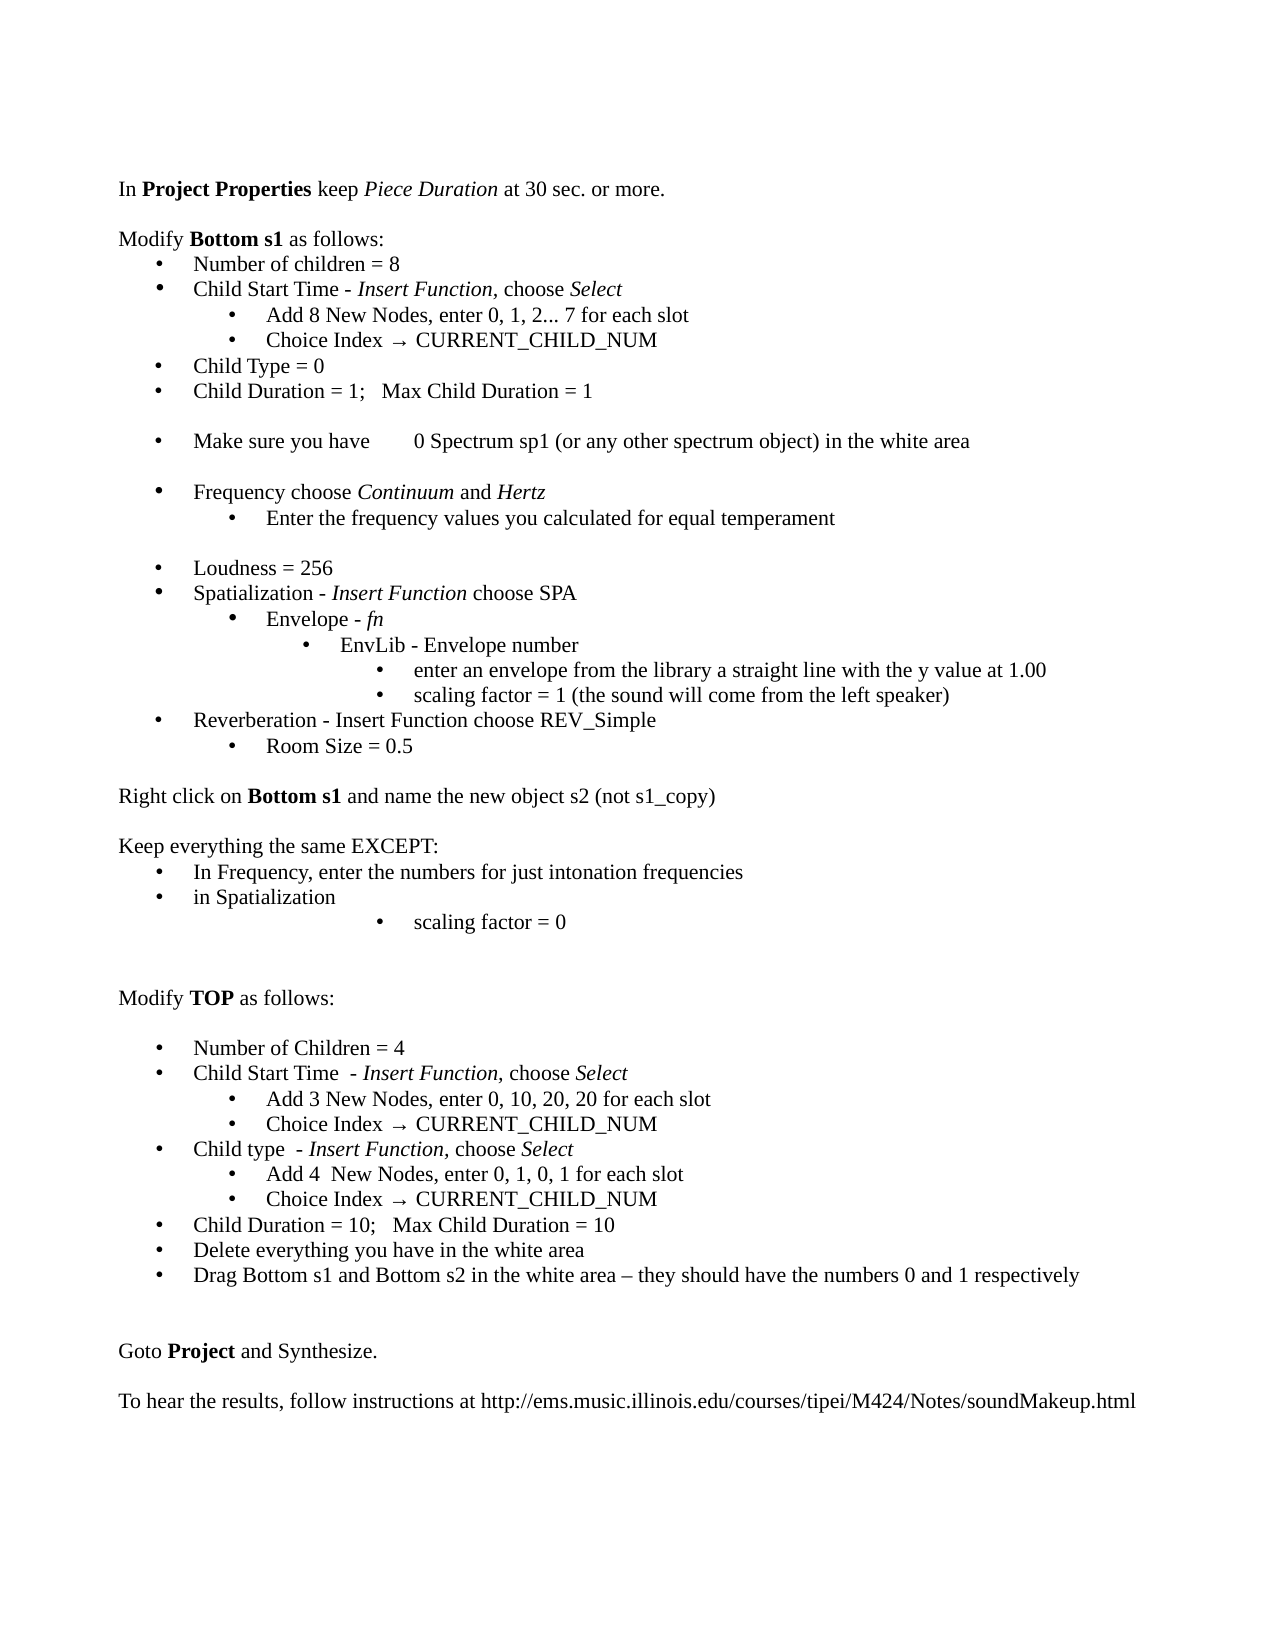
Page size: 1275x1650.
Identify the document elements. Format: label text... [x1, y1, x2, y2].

list Enter the frequency values you calculated for equal temperament [228, 504, 1157, 530]
list Reverberation - Insert Function choose REV_Simple [154, 707, 1157, 733]
list Child Duration = 1; Max Child Duration = 1 [154, 378, 1157, 403]
list Choice Index → CURRENT_CHILD_NUM [228, 327, 1157, 353]
list Add 3 New Nodes, enter 0, 10, 20, 20 for each slot [228, 1086, 1157, 1111]
list Envelope - fn [228, 606, 1157, 632]
list In Frequency, enter the numbers for just intonation frequencies [156, 859, 1157, 884]
list Number of Children = 4 [156, 1035, 1157, 1060]
list Child Type = 0 [154, 353, 1157, 378]
list Loudness = 256 [154, 555, 1157, 580]
list EnvLib - Envelope number [302, 632, 1157, 657]
list enter an envelope from the library a straight line with the y value at 1.00 [376, 657, 1157, 682]
list Choice Index → CURRENT_CHILD_NUM [228, 1186, 1157, 1212]
list Number of children = 8 [156, 251, 1157, 276]
text Modify Bottom s1 as follows: [118, 226, 1157, 251]
text Right click on Bottom s1 and name the new object s2 (not s1_copy) [118, 783, 1157, 808]
list Make sure you have 0 Spectrum sp1 (or any other spectrum object) in the white area [154, 428, 1157, 453]
list Delete everything you have in the white area [156, 1237, 1157, 1262]
text Keep everything the same EXCEPT: [118, 833, 1157, 859]
list Frequency choose Continuum and Hertz [154, 479, 1157, 504]
text To hear the results, follow instructions at http://ems.music.illinois.edu/courses/tipei/M424/Notes/soundMakeup.html [118, 1388, 1157, 1413]
list Add 8 New Nodes, enter 0, 1, 2... 7 for each slot [228, 302, 1157, 327]
text Goto Project and Synthesize. [118, 1338, 1157, 1363]
list in Spatialization [156, 884, 1157, 909]
list Spatialization - Insert Function choose SPA [154, 580, 1157, 606]
list Room Size = 0.5 [228, 733, 1157, 758]
list Add 4 New Nodes, enter 0, 1, 0, 1 for each slot [228, 1161, 1157, 1186]
text In Project Properties keep Piece Duration at 30 sec. or more. [118, 176, 1157, 201]
list Child Duration = 10; Max Child Duration = 10 [156, 1212, 1157, 1237]
list Child Start Time - Insert Function, choose Select [156, 276, 1157, 302]
text Modify TOP as follows: [118, 985, 1157, 1010]
list scaling factor = 1 (the sound will come from the left speaker) [376, 682, 1157, 707]
list scaling factor = 0 [376, 909, 1157, 934]
list Choice Index → CURRENT_CHILD_NUM [228, 1111, 1157, 1136]
list Child type - Insert Function, choose Select [156, 1136, 1157, 1161]
list Child Start Time - Insert Function, choose Select [156, 1060, 1157, 1086]
list Drag Bottom s1 and Bottom s2 in the white area – they should have the numbers 0 and 1 respectively [156, 1262, 1157, 1287]
